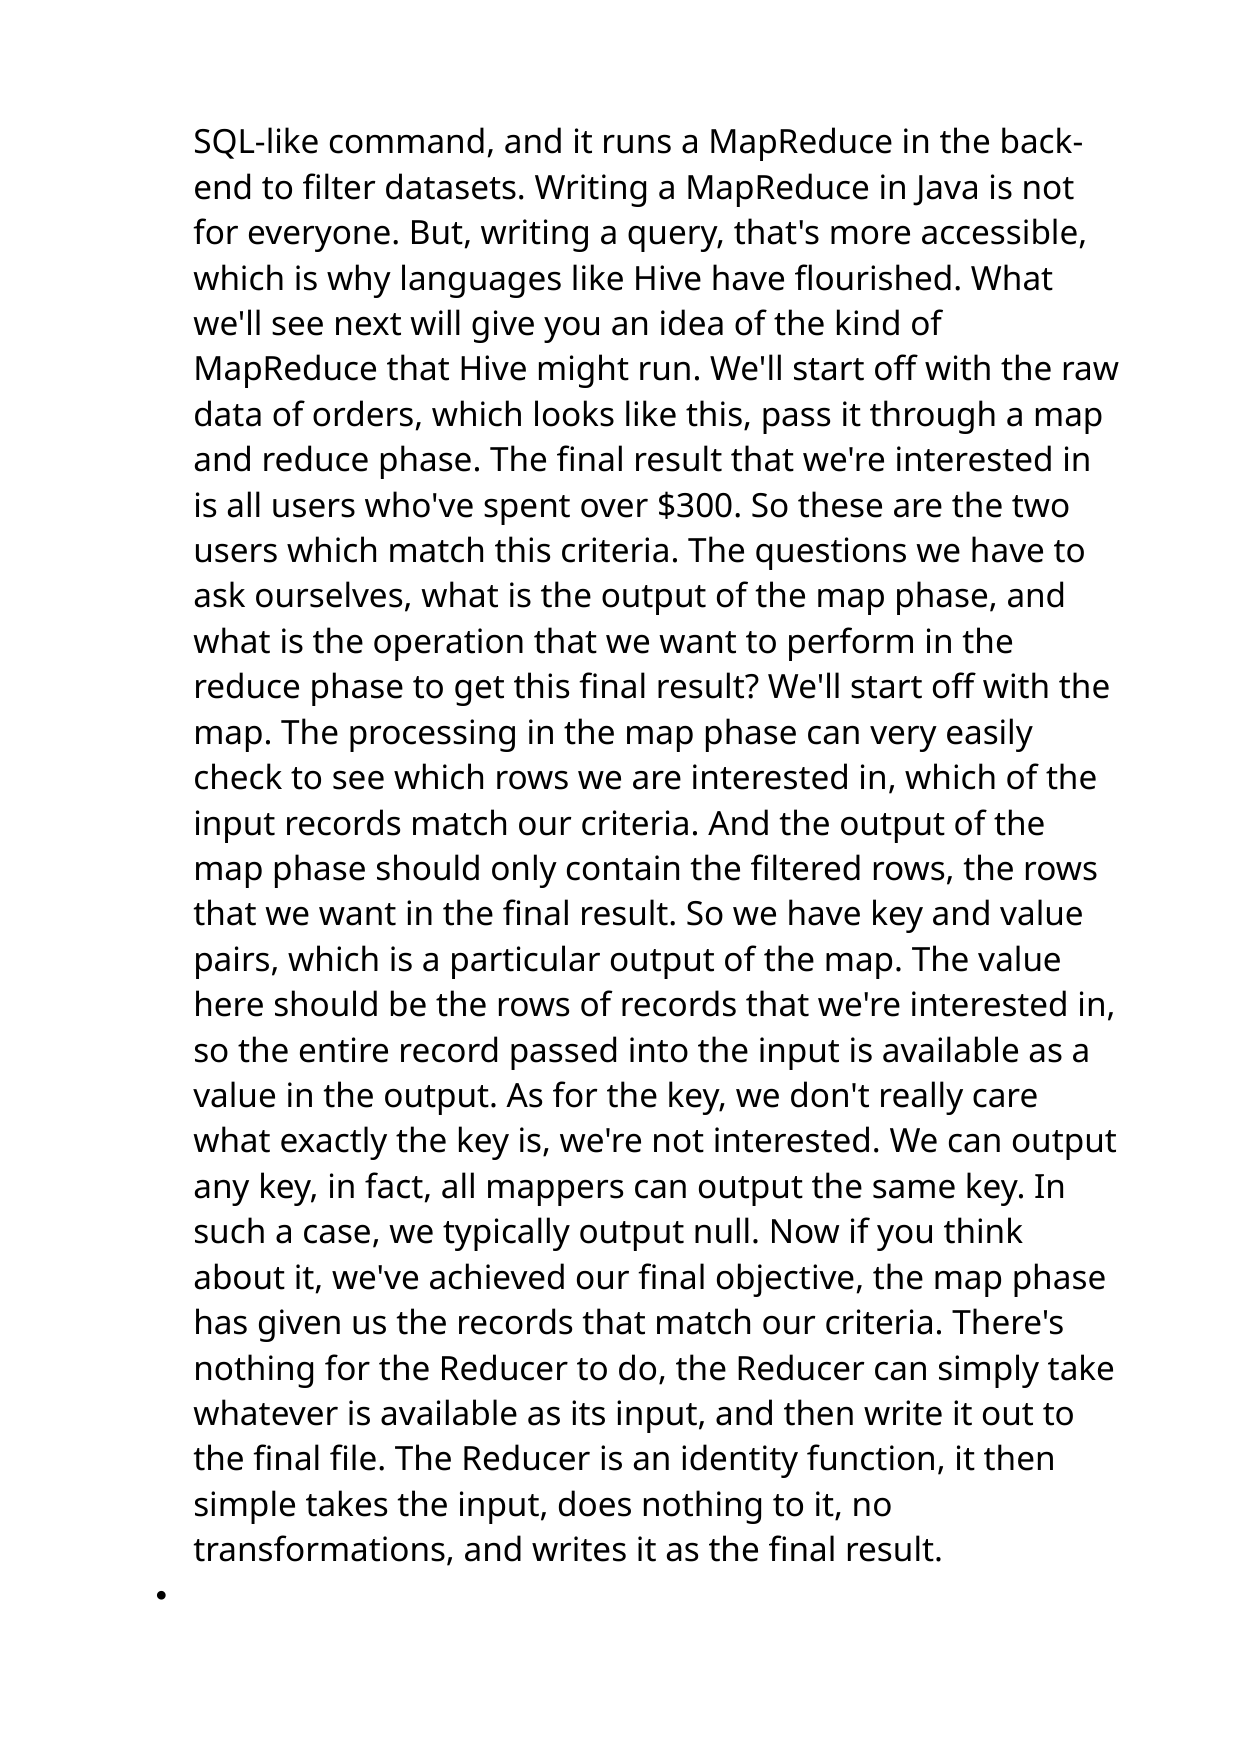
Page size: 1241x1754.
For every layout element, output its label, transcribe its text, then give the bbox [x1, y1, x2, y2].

list SQL-like command, and it runs a MapReduce in the back-end to filter datasets. Writing a MapReduce in Java is not for everyone. But, writing a query, that's more accessible, which is why languages like Hive have flourished. What we'll see next will give you an idea of the kind of MapReduce that Hive might run. We'll start off with the raw data of orders, which looks like this, pass it through a map and reduce phase. The final result that we're interested in is all users who've spent over $300. So these are the two users which match this criteria. The questions we have to ask ourselves, what is the output of the map phase, and what is the operation that we want to perform in the reduce phase to get this final result? We'll start off with the map. The processing in the map phase can very easily check to see which rows we are interested in, which of the input records match our criteria. And the output of the map phase should only contain the filtered rows, the rows that we want in the final result. So we have key and value pairs, which is a particular output of the map. The value here should be the rows of records that we're interested in, so the entire record passed into the input is available as a value in the output. As for the key, we don't really care what exactly the key is, we're not interested. We can output any key, in fact, all mappers can output the same key. In such a case, we typically output null. Now if you think about it, we've achieved our final objective, the map phase has given us the records that match our criteria. There's nothing for the Reducer to do, the Reducer can simply take whatever is available as its input, and then write it out to the final file. The Reducer is an identity function, it then simple takes the input, does nothing to it, no transformations, and writes it as the final result. [156, 118, 1122, 1571]
